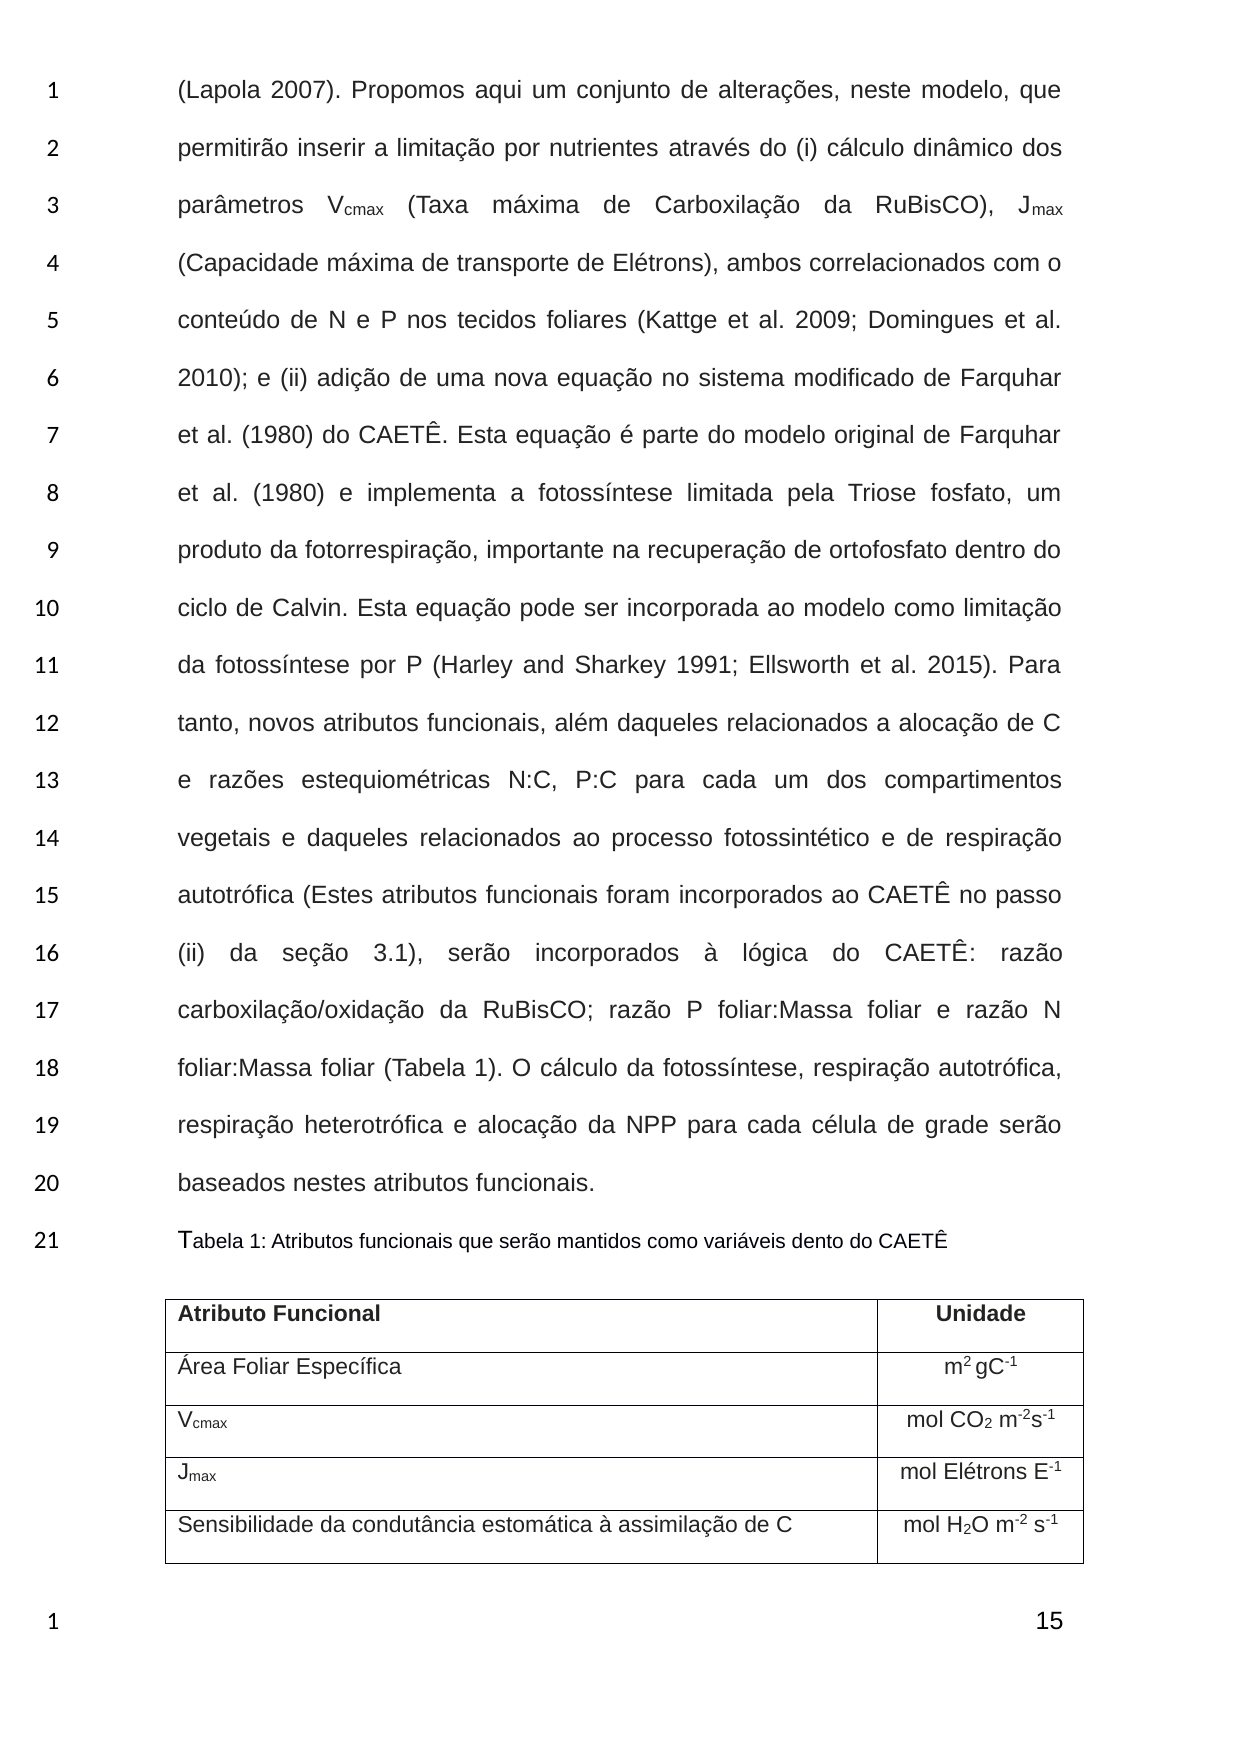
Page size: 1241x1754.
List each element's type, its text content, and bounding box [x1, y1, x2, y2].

table_header Atributo Funcional [166, 1300, 877, 1352]
table_cell mol H2O m-2 s-1 [878, 1511, 1083, 1563]
table_header Unidade [878, 1300, 1083, 1352]
table_cell mol CO2 m-2s-1 [878, 1406, 1083, 1457]
table_cell Área Foliar Específica [166, 1353, 877, 1404]
table_cell mol Elétrons E-1 [878, 1458, 1083, 1510]
table_cell m2 gC-1 [878, 1353, 1083, 1404]
text Tabela 1: Atributos funcionais que serão mantidos como variáveis dento do CAETÊ [177, 1225, 1063, 1254]
table_cell Sensibilidade da condutância estomática à assimilação de C [166, 1511, 877, 1563]
text (Lapola 2007). Propomos aqui um conjunto de alterações, neste modelo, que permitirão inserir a limitação por nutrientes através do (i) cálculo dinâmico dos parâmetros Vcmax (Taxa máxima de Carboxilação da RuBisCO), Jmax (Capacidade máxima de transporte de Elétrons), ambos correlacionados com o conteúdo de N e P nos tecidos foliares (Kattge et al. 2009; Domingues et al. 2010); e (ii) adição de uma nova equação no sistema modificado de Farquhar et al. (1980) do CAETÊ. Esta equação é parte do modelo original de Farquhar et al. (1980) e implementa a fotossíntese limitada pela Triose fosfato, um produto da fotorrespiração, importante na recuperação de ortofosfato dentro do ciclo de Calvin. Esta equação pode ser incorporada ao modelo como limitação da fotossíntese por P (Harley and Sharkey 1991; Ellsworth et al. 2015). Para tanto, novos atributos funcionais, além daqueles relacionados a alocação de C e razões estequiométricas N:C, P:C para cada um dos compartimentos vegetais e daqueles relacionados ao processo fotossintético e de respiração autotrófica (Estes atributos funcionais foram incorporados ao CAETÊ no passo (ii) da seção 3.1), serão incorporados à lógica do CAETÊ: razão carboxilação/oxidação da RuBisCO; razão P foliar:Massa foliar e razão N foliar:Massa foliar (Tabela 1). O cálculo da fotossíntese, respiração autotrófica, respiração heterotrófica e alocação da NPP para cada célula de grade serão baseados nestes atributos funcionais. [177, 75, 1063, 1196]
table_cell Vcmax [166, 1406, 877, 1457]
table_cell Jmax [166, 1458, 877, 1510]
